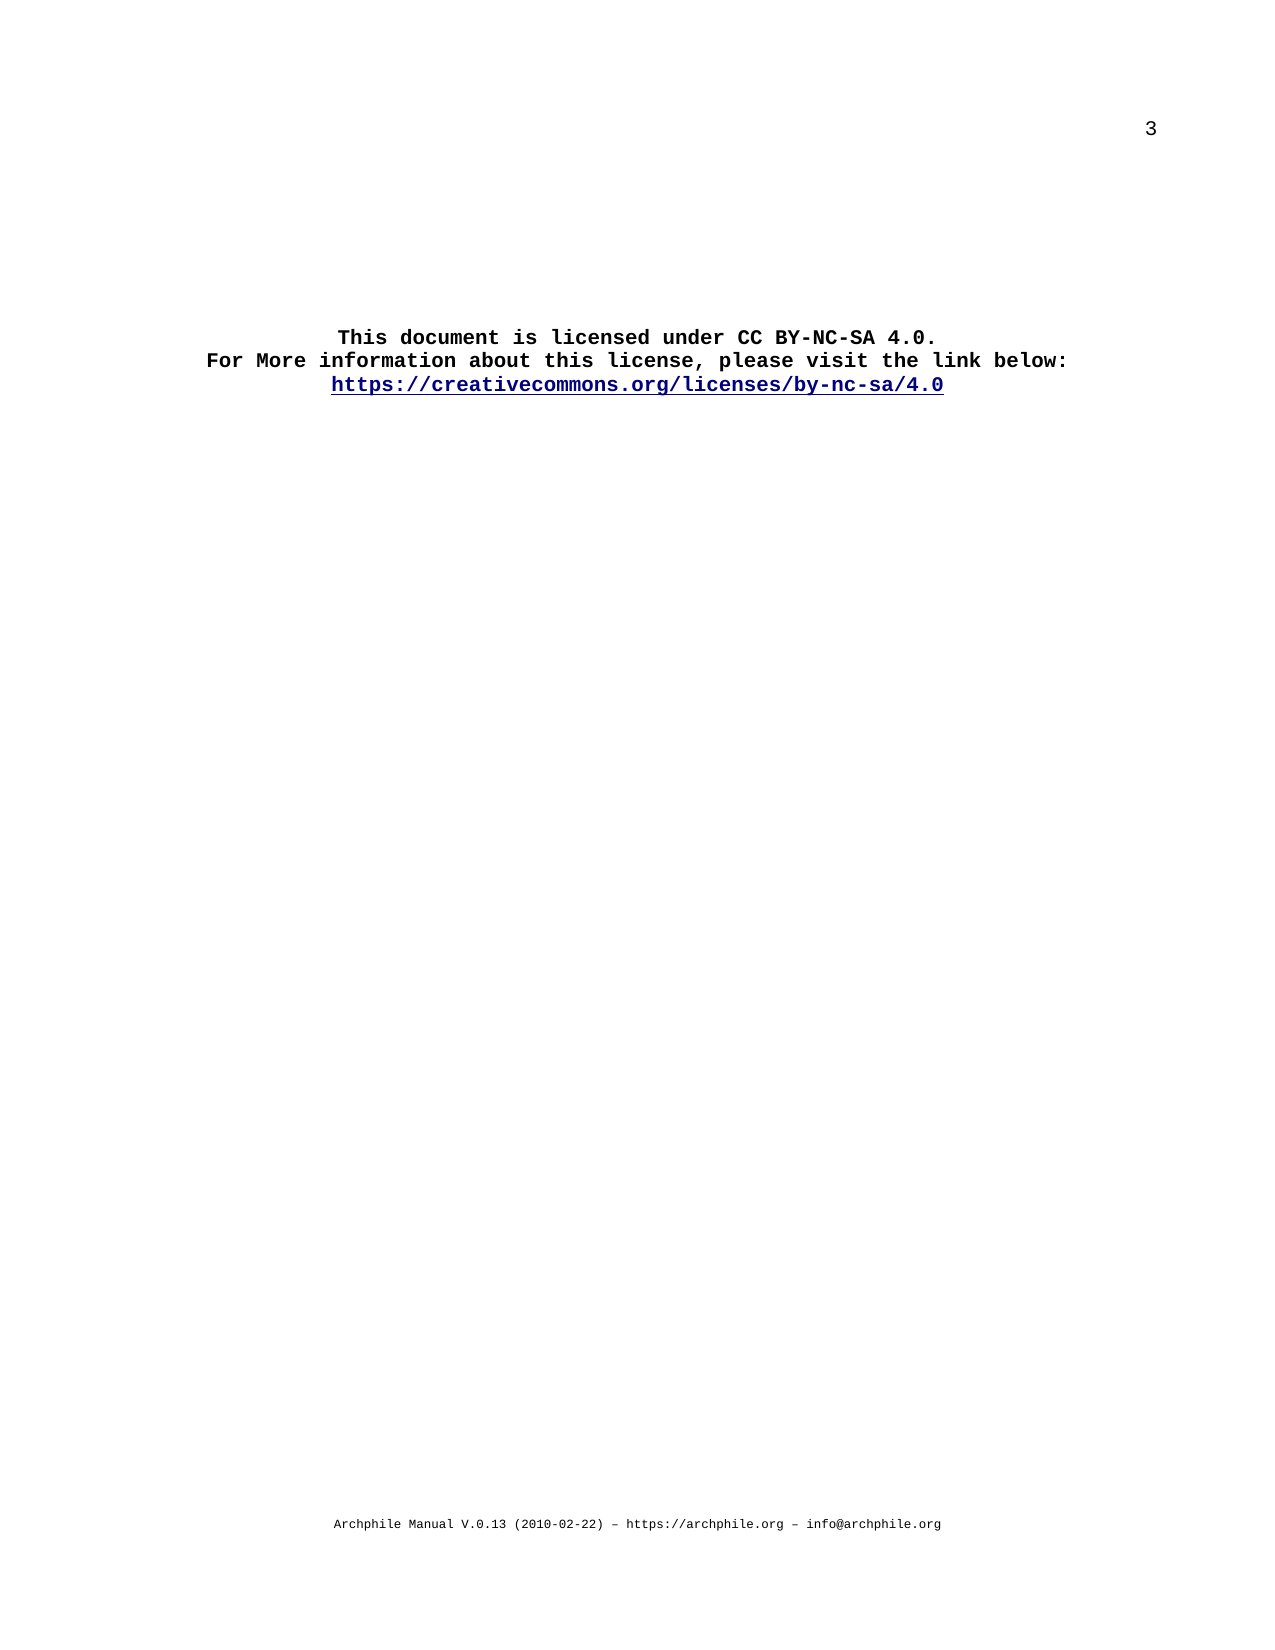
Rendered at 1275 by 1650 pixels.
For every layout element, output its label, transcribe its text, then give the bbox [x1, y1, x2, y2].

text https://creativecommons.org/licenses/by-nc-sa/4.0 [118, 374, 1157, 398]
text This document is licensed under CC BY-NC-SA 4.0. [118, 327, 1157, 351]
text For More information about this license, please visit the link below: [118, 351, 1157, 374]
